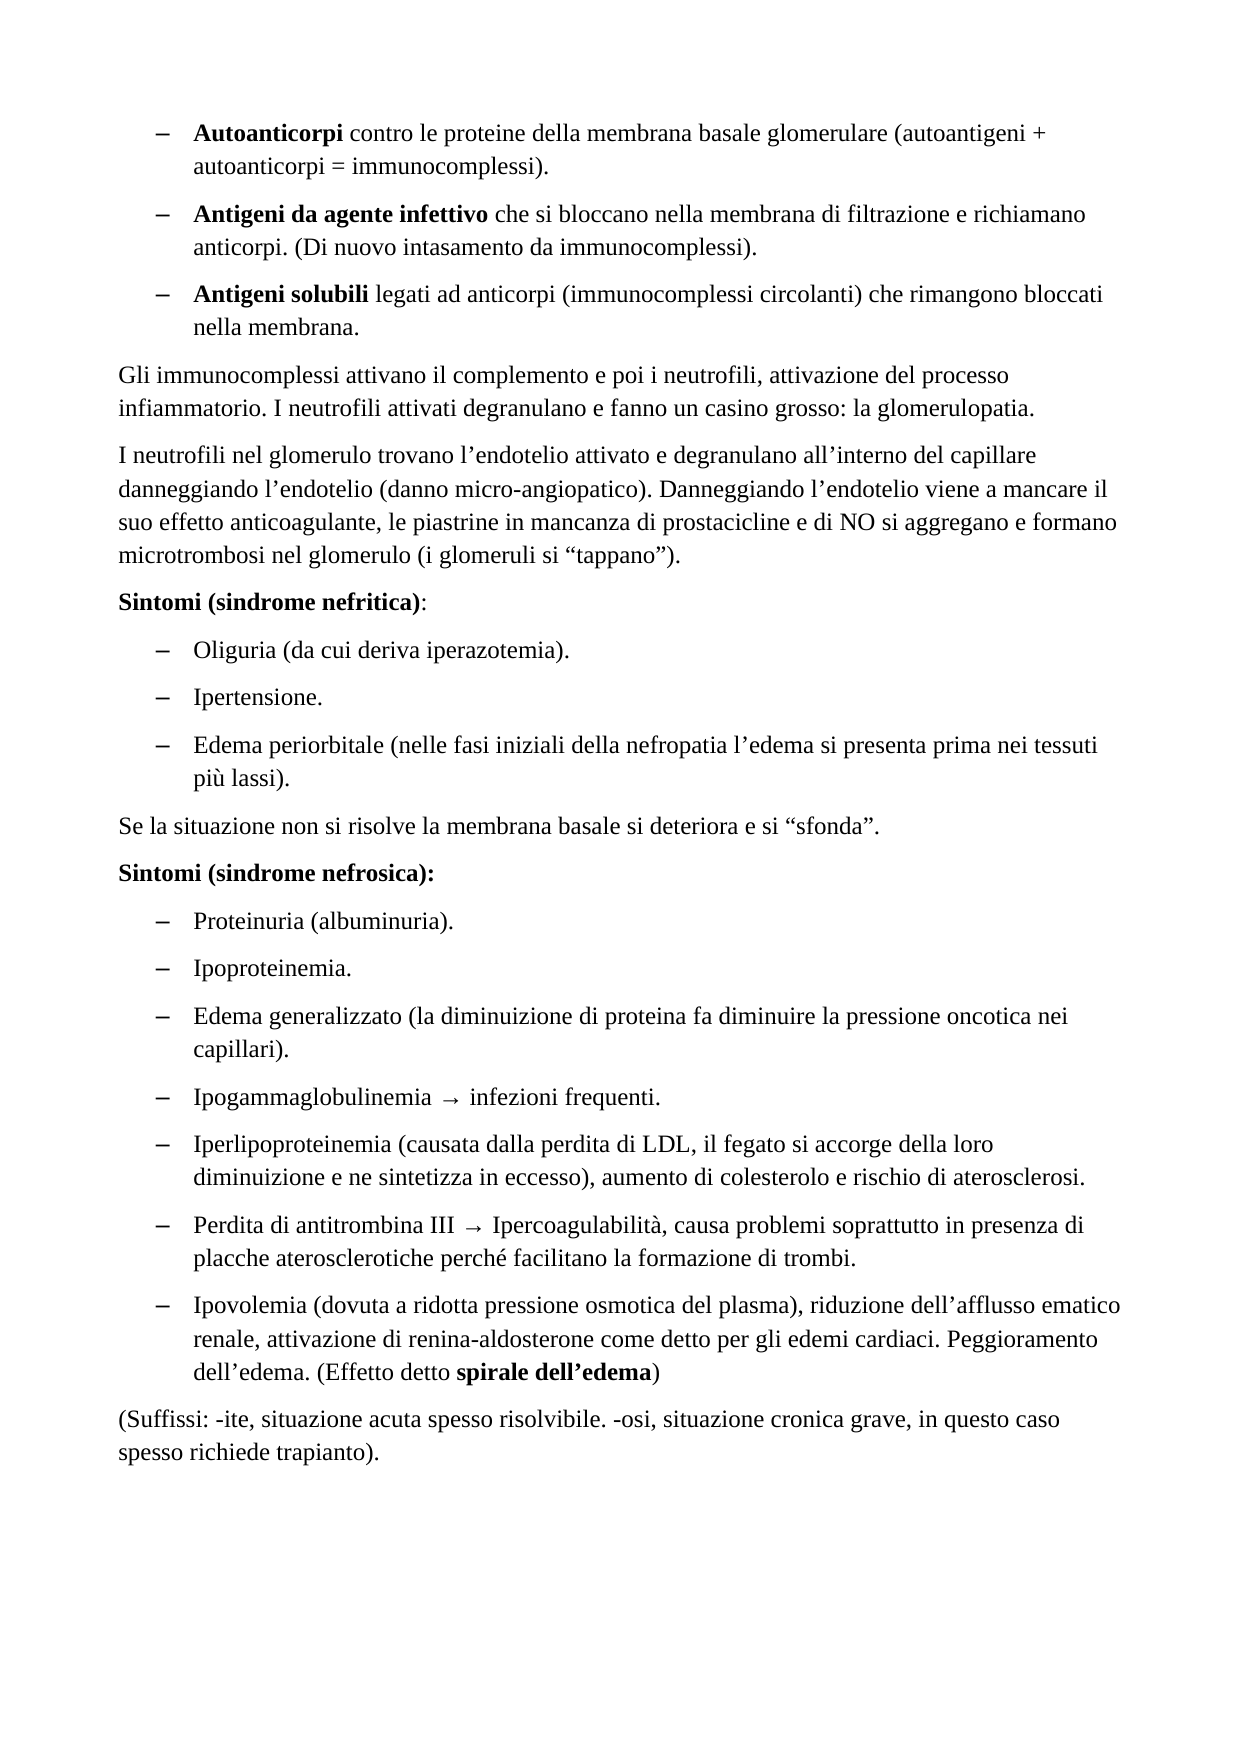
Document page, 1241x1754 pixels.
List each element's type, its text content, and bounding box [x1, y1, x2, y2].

list Edema periorbitale (nelle fasi iniziali della nefropatia l’edema si presenta prima nei tessuti più lassi). [156, 730, 1122, 792]
text Sintomi (sindrome nefritica): [118, 587, 1122, 616]
text Gli immunocomplessi attivano il complemento e poi i neutrofili, attivazione del processo infiammatorio. I neutrofili attivati degranulano e fanno un casino grosso: la glomerulopatia. [118, 360, 1122, 422]
text (Suffissi: -ite, situazione acuta spesso risolvibile. -osi, situazione cronica grave, in questo caso spesso richiede trapianto). [118, 1404, 1122, 1466]
list Ipogammaglobulinemia → infezioni frequenti. [156, 1082, 1122, 1111]
list Antigeni solubili legati ad anticorpi (immunocomplessi circolanti) che rimangono bloccati nella membrana. [156, 279, 1122, 341]
list Ipoproteinemia. [156, 953, 1122, 982]
list Perdita di antitrombina III → Ipercoagulabilità, causa problemi soprattutto in presenza di placche aterosclerotiche perché facilitano la formazione di trombi. [156, 1210, 1122, 1272]
text Se la situazione non si risolve la membrana basale si deteriora e si “sfonda”. [118, 811, 1122, 839]
list Antigeni da agente infettivo che si bloccano nella membrana di filtrazione e richiamano anticorpi. (Di nuovo intasamento da immunocomplessi). [156, 199, 1122, 261]
list Proteinuria (albuminuria). [156, 906, 1122, 935]
list Ipovolemia (dovuta a ridotta pressione osmotica del plasma), riduzione dell’afflusso ematico renale, attivazione di renina-aldosterone come detto per gli edemi cardiaci. Peggioramento dell’edema. (Effetto detto spirale dell’edema) [156, 1291, 1122, 1385]
text Sintomi (sindrome nefrosica): [118, 858, 1122, 887]
list Autoanticorpi contro le proteine della membrana basale glomerulare (autoantigeni + autoanticorpi = immunocomplessi). [156, 118, 1122, 180]
list Edema generalizzato (la diminuizione di proteina fa diminuire la pressione oncotica nei capillari). [156, 1001, 1122, 1063]
list Iperlipoproteinemia (causata dalla perdita di LDL, il fegato si accorge della loro diminuizione e ne sintetizza in eccesso), aumento di colesterolo e rischio di aterosclerosi. [156, 1129, 1122, 1191]
text I neutrofili nel glomerulo trovano l’endotelio attivato e degranulano all’interno del capillare danneggiando l’endotelio (danno micro-angiopatico). Danneggiando l’endotelio viene a mancare il suo effetto anticoagulante, le piastrine in mancanza di prostacicline e di NO si aggregano e formano microtrombosi nel glomerulo (i glomeruli si “tappano”). [118, 441, 1122, 568]
list Ipertensione. [156, 682, 1122, 711]
list Oliguria (da cui deriva iperazotemia). [156, 635, 1122, 664]
